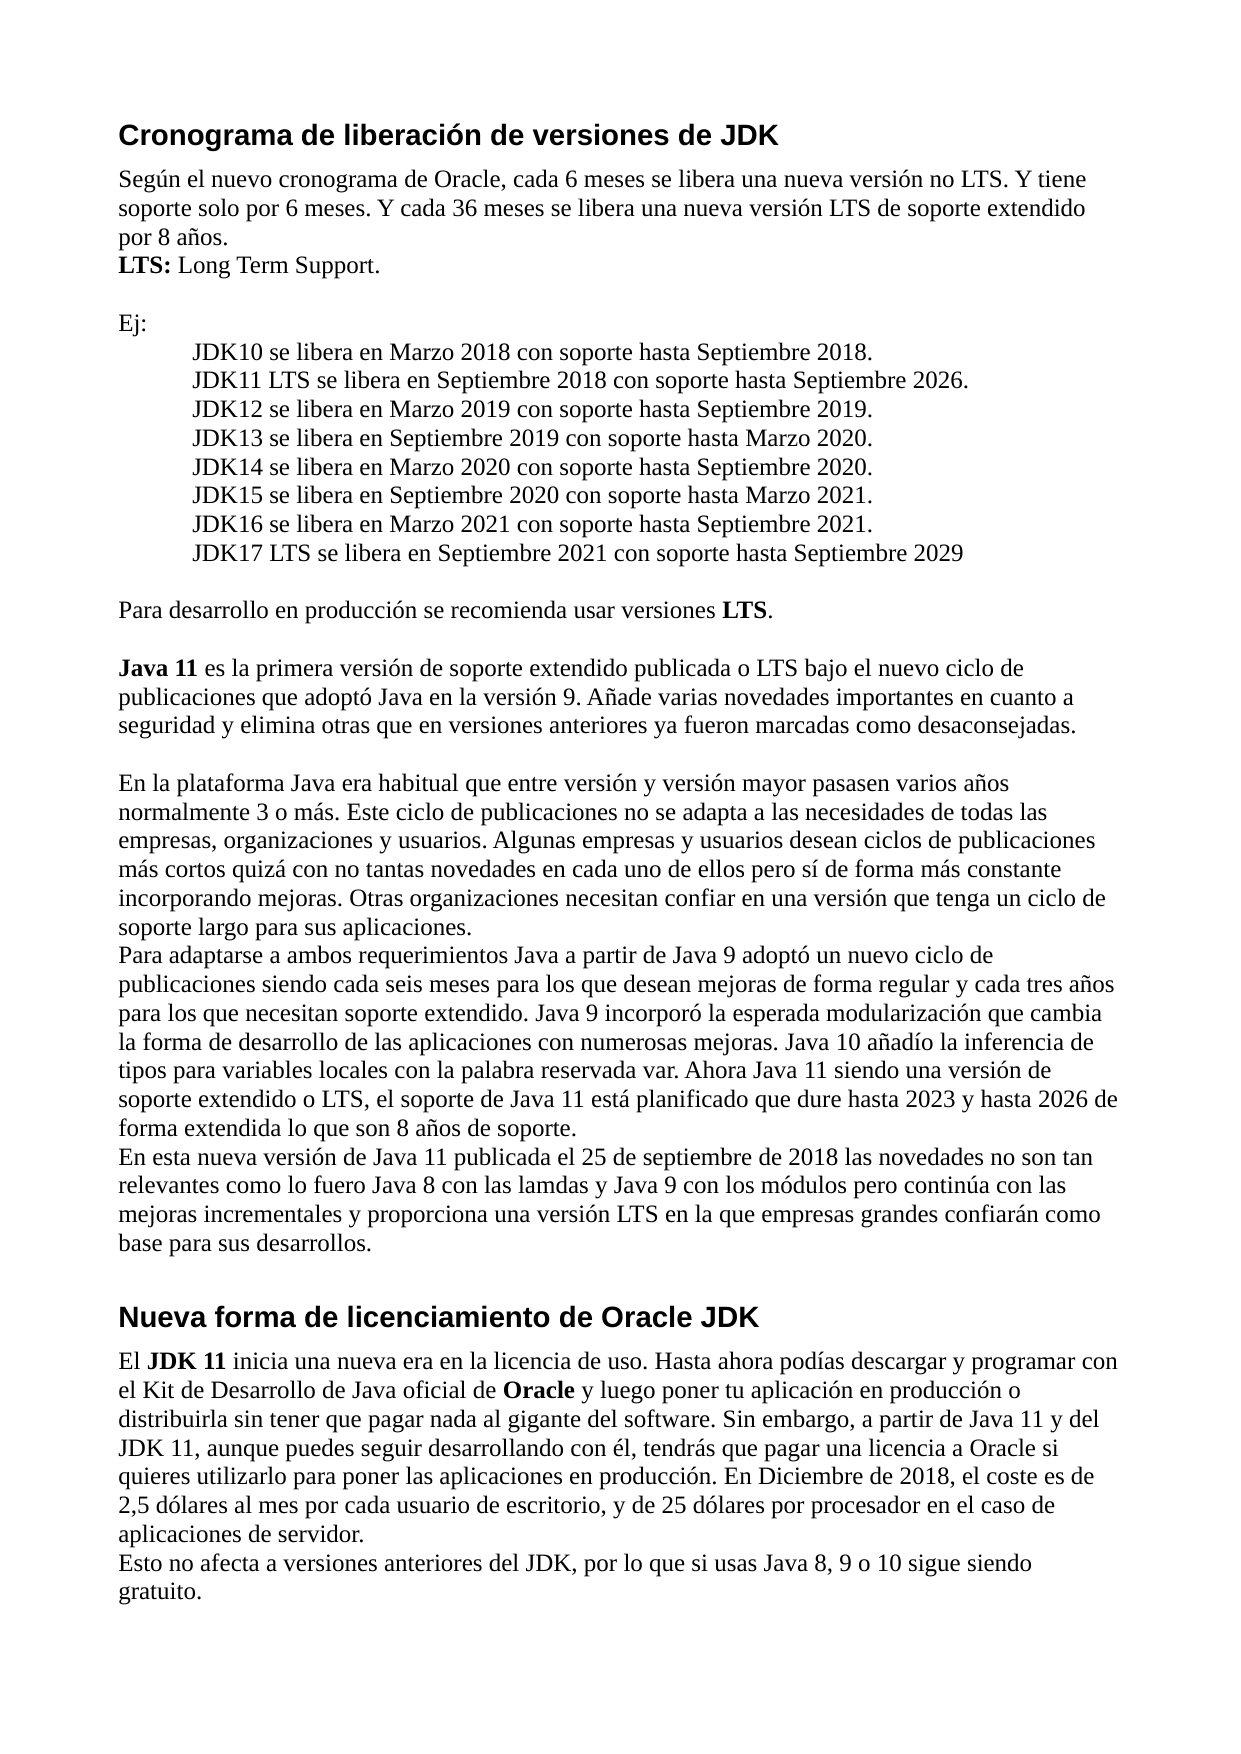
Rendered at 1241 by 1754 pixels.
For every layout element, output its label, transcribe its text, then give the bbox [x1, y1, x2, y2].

text JDK17 LTS se libera en Septiembre 2021 con soporte hasta Septiembre 2029 [118, 538, 1122, 567]
text LTS: Long Term Support. [118, 251, 1122, 279]
text JDK12 se libera en Marzo 2019 con soporte hasta Septiembre 2019. [118, 394, 1122, 423]
text Ej: [118, 308, 1122, 337]
text JDK14 se libera en Marzo 2020 con soporte hasta Septiembre 2020. [118, 452, 1122, 481]
text Para adaptarse a ambos requerimientos Java a partir de Java 9 adoptó un nuevo ciclo de publicaciones siendo cada seis meses para los que desean mejoras de forma regular y cada tres años para los que necesitan soporte extendido. Java 9 incorporó la esperada modularización que cambia la forma de desarrollo de las aplicaciones con numerosas mejoras. Java 10 añadío la inferencia de tipos para variables locales con la palabra reservada var. Ahora Java 11 siendo una versión de soporte extendido o LTS, el soporte de Java 11 está planificado que dure hasta 2023 y hasta 2026 de forma extendida lo que son 8 años de soporte. [118, 941, 1122, 1142]
text En esta nueva versión de Java 11 publicada el 25 de septiembre de 2018 las novedades no son tan relevantes como lo fuero Java 8 con las lamdas y Java 9 con los módulos pero continúa con las mejoras incrementales y proporciona una versión LTS en la que empresas grandes confiarán como base para sus desarrollos. [118, 1142, 1122, 1257]
text El JDK 11 inicia una nueva era en la licencia de uso. Hasta ahora podías descargar y programar con el Kit de Desarrollo de Java oficial de Oracle y luego poner tu aplicación en producción o distribuirla sin tener que pagar nada al gigante del software. Sin embargo, a partir de Java 11 y del JDK 11, aunque puedes seguir desarrollando con él, tendrás que pagar una licencia a Oracle si quieres utilizarlo para poner las aplicaciones en producción. En Diciembre de 2018, el coste es de 2,5 dólares al mes por cada usuario de escritorio, y de 25 dólares por procesador en el caso de aplicaciones de servidor. [118, 1346, 1122, 1548]
text JDK15 se libera en Septiembre 2020 con soporte hasta Marzo 2021. [118, 481, 1122, 509]
text Esto no afecta a versiones anteriores del JDK, por lo que si usas Java 8, 9 o 10 sigue siendo gratuito. [118, 1548, 1122, 1605]
text Java 11 es la primera versión de soporte extendido publicada o LTS bajo el nuevo ciclo de publicaciones que adoptó Java en la versión 9. Añade varias novedades importantes en cuanto a seguridad y elimina otras que en versiones anteriores ya fueron marcadas como desaconsejadas. [118, 653, 1122, 739]
text JDK13 se libera en Septiembre 2019 con soporte hasta Marzo 2020. [118, 423, 1122, 452]
text JDK10 se libera en Marzo 2018 con soporte hasta Septiembre 2018. [118, 337, 1122, 366]
subtitle Nueva forma de licenciamiento de Oracle JDK [118, 1300, 1122, 1334]
text En la plataforma Java era habitual que entre versión y versión mayor pasasen varios años normalmente 3 o más. Este ciclo de publicaciones no se adapta a las necesidades de todas las empresas, organizaciones y usuarios. Algunas empresas y usuarios desean ciclos de publicaciones más cortos quizá con no tantas novedades en cada uno de ellos pero sí de forma más constante incorporando mejoras. Otras organizaciones necesitan confiar en una versión que tenga un ciclo de soporte largo para sus aplicaciones. [118, 768, 1122, 941]
text Según el nuevo cronograma de Oracle, cada 6 meses se libera una nueva versión no LTS. Y tiene soporte solo por 6 meses. Y cada 36 meses se libera una nueva versión LTS de soporte extendido por 8 años. [118, 164, 1122, 251]
subtitle Cronograma de liberación de versiones de JDK [118, 118, 1122, 152]
text Para desarrollo en producción se recomienda usar versiones LTS. [118, 596, 1122, 624]
text JDK11 LTS se libera en Septiembre 2018 con soporte hasta Septiembre 2026. [118, 366, 1122, 394]
text JDK16 se libera en Marzo 2021 con soporte hasta Septiembre 2021. [118, 509, 1122, 538]
